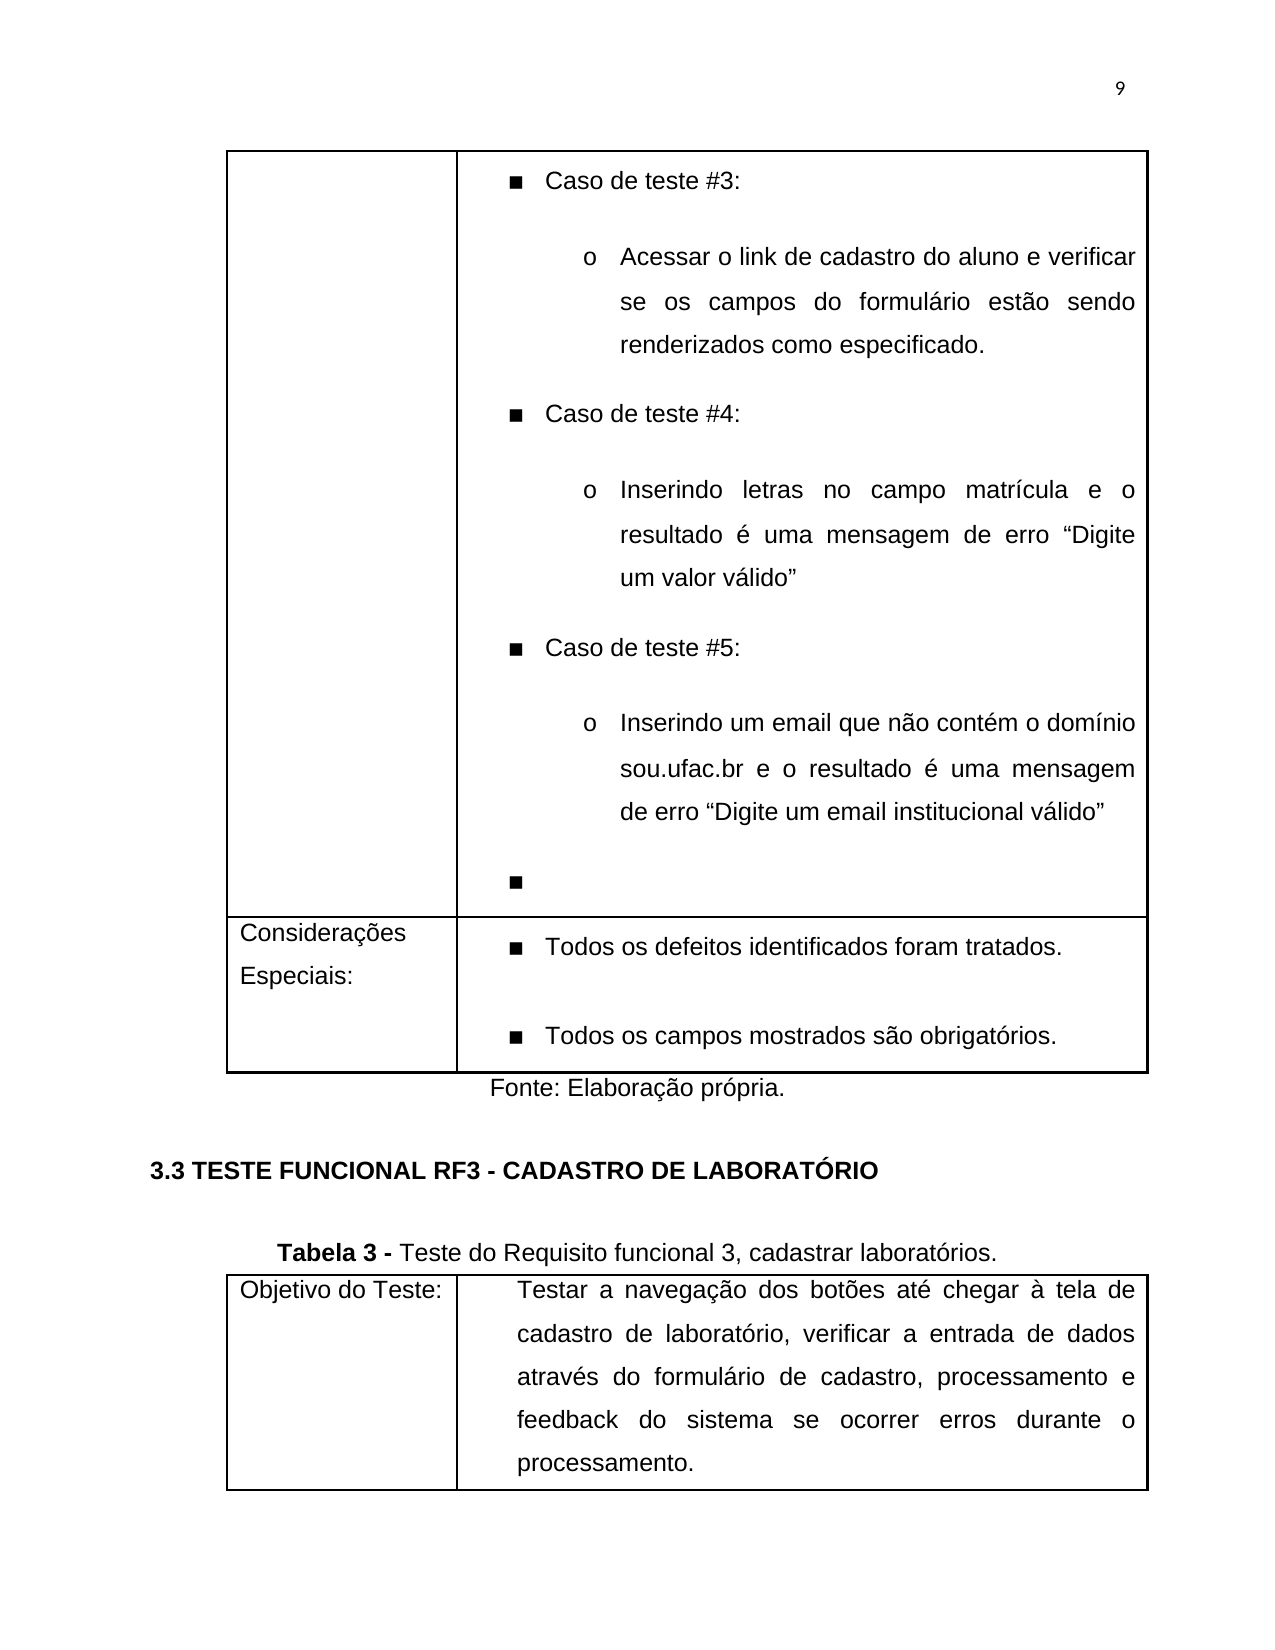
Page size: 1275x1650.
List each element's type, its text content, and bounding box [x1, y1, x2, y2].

table_cell [228, 152, 456, 916]
text Fonte: Elaboração própria. [150, 1073, 1125, 1102]
subtitle 3.3 TESTE FUNCIONAL RF3 - CADASTRO DE LABORATÓRIO [150, 1156, 1125, 1185]
table_header Testar a navegação dos botões até chegar à tela de cadastro de laboratório, verificar a entrada de dados através do formulário de cadastro, processamento e feedback do sistema se ocorrer erros durante o processamento. [458, 1276, 1146, 1489]
table_cell Todos os defeitos identificados foram tratados. Todos os campos mostrados são obrigatórios. [458, 918, 1146, 1071]
table_cell Considerações Especiais: [228, 918, 456, 1071]
text Tabela 3 - Teste do Requisito funcional 3, cadastrar laboratórios. [150, 1238, 1125, 1267]
table_cell Caso de teste #1: Inserindo os dados de matrícula, curso, nome completo, email institucional e senha. Todos os campos são válidos e o resultado esperado é a inserção no banco de dados. Caso de teste #2: Inserindo os dados de matrícula, nome completo, email institucional e senha. Todos os campos são válidos exceto o campo curso que está em branco e é obrigatório e o resultado esperado é a mensagem de erro “Curso é obrigatório”. Caso de teste #3: Acessar o link de cadastro do aluno e verificar se os campos do formulário estão sendo renderizados como especificado. Caso de teste #4: Inserindo letras no campo matrícula e o resultado é uma mensagem de erro “Digite um valor válido” Caso de teste #5: Inserindo um email que não contém o domínio sou.ufac.br e o resultado é uma mensagem de erro “Digite um email institucional válido” [458, 152, 1146, 916]
table_header Objetivo do Teste: [228, 1276, 456, 1489]
